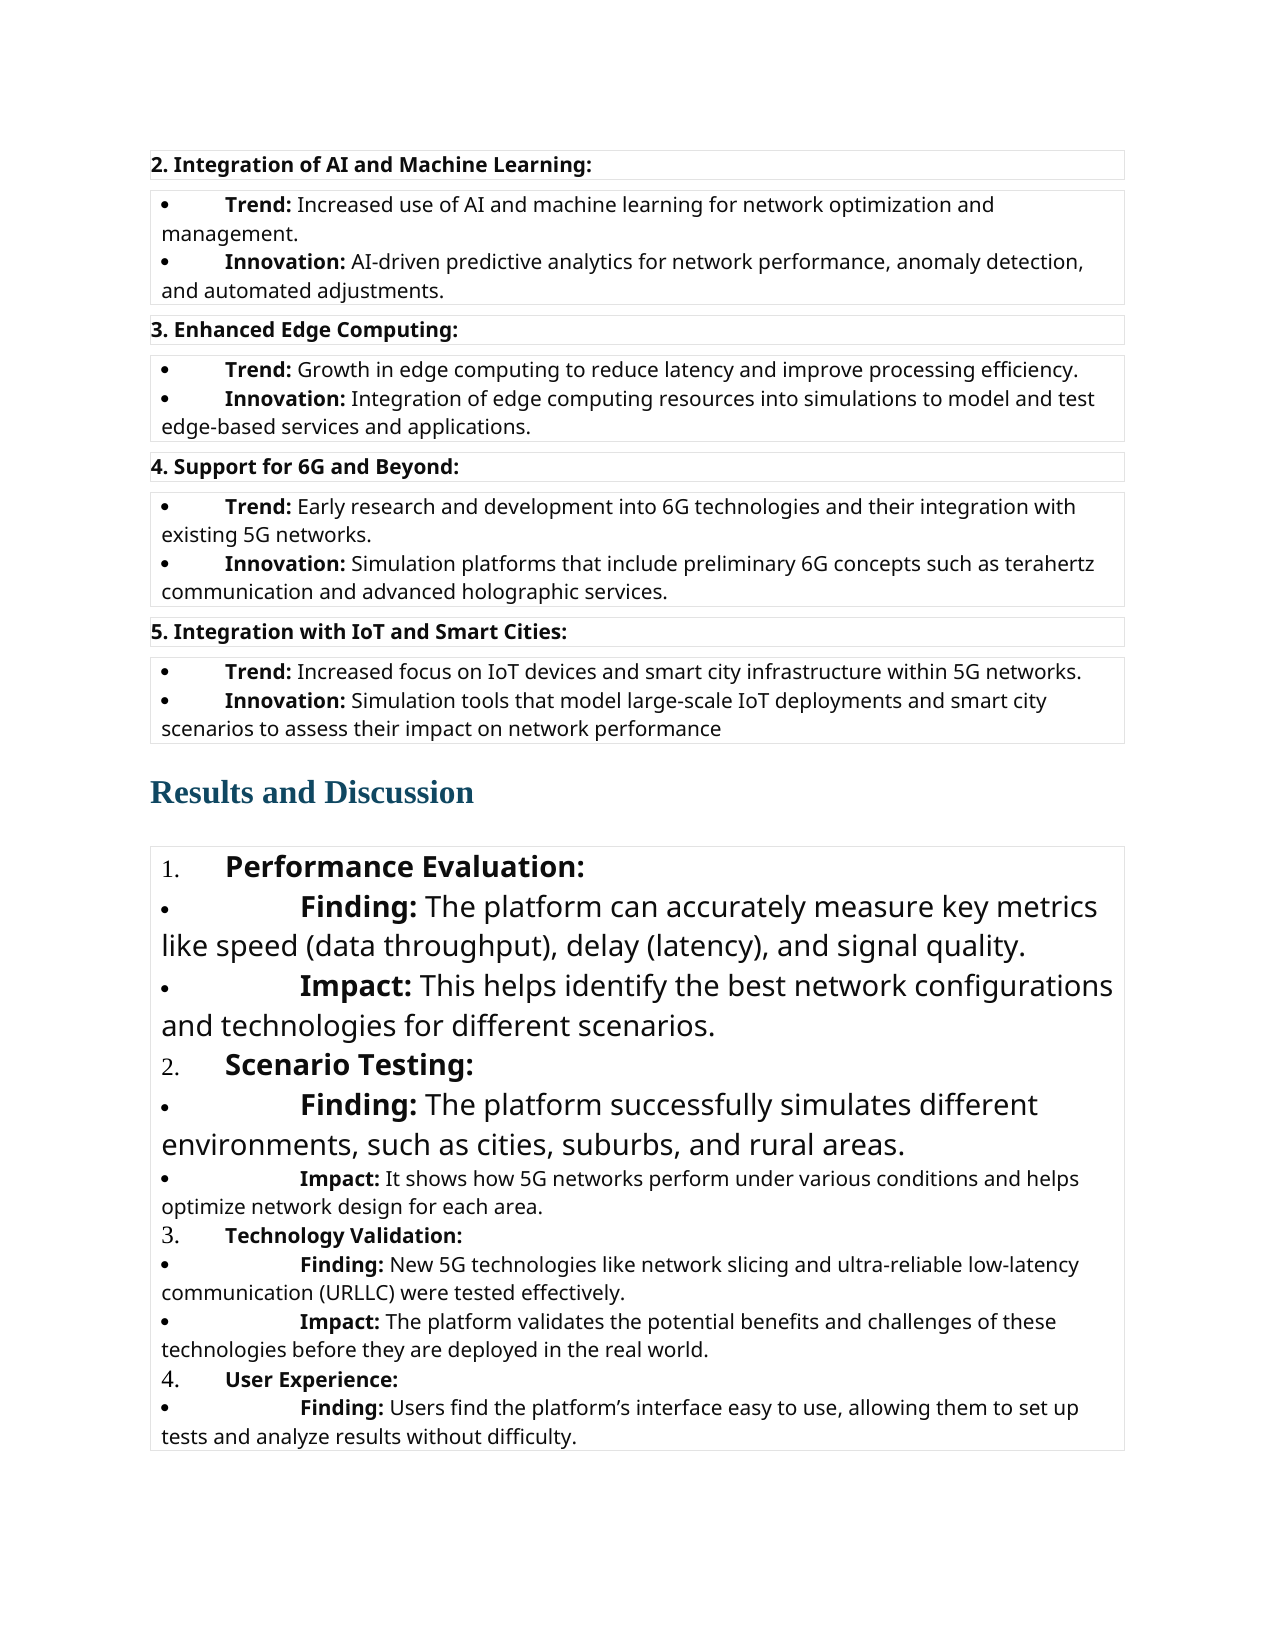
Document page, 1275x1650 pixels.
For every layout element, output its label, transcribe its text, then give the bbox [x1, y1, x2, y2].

list Scenario Testing: [151, 1044, 1124, 1084]
text 4. Support for 6G and Beyond: [151, 453, 1124, 481]
list Performance Evaluation: [151, 847, 1124, 885]
list Trend: Increased focus on IoT devices and smart city infrastructure within 5G networks. [151, 658, 1124, 685]
list Technology Validation: [151, 1220, 1124, 1249]
list Innovation: AI-driven predictive analytics for network performance, anomaly detection, and automated adjustments. [151, 247, 1124, 304]
text 5. Integration with IoT and Smart Cities: [151, 618, 1124, 646]
list Trend: Increased use of AI and machine learning for network optimization and management. [151, 191, 1124, 247]
list Impact: This helps identify the best network configurations and technologies for different scenarios. [151, 965, 1124, 1044]
list Trend: Growth in edge computing to reduce latency and improve processing efficiency. [151, 356, 1124, 383]
list Finding: The platform successfully simulates different environments, such as cities, suburbs, and rural areas. [151, 1084, 1124, 1163]
list Impact: It shows how 5G networks perform under various conditions and helps optimize network design for each area. [151, 1163, 1124, 1220]
text 3. Enhanced Edge Computing: [151, 316, 1124, 344]
list Trend: Early research and development into 6G technologies and their integration with existing 5G networks. [151, 493, 1124, 548]
list Innovation: Simulation tools that model large-scale IoT deployments and smart city scenarios to assess their impact on network performance [151, 685, 1124, 743]
list Finding: The platform can accurately measure key metrics like speed (data throughput), delay (latency), and signal quality. [151, 885, 1124, 965]
list Finding: Users find the platform’s interface easy to use, allowing them to set up tests and analyze results without difficulty. [151, 1393, 1124, 1450]
list User Experience: [151, 1363, 1124, 1393]
list Finding: New 5G technologies like network slicing and ultra-reliable low-latency communication (URLLC) were tested effectively. [151, 1249, 1124, 1306]
list Impact: The platform validates the potential benefits and challenges of these technologies before they are deployed in the real world. [151, 1306, 1124, 1363]
text 2. Integration of AI and Machine Learning: [151, 151, 1124, 179]
list Innovation: Integration of edge computing resources into simulations to model and test edge-based services and applications. [151, 383, 1124, 441]
subtitle Results and Discussion [150, 772, 1125, 811]
list Innovation: Simulation platforms that include preliminary 6G concepts such as terahertz communication and advanced holographic services. [151, 548, 1124, 606]
